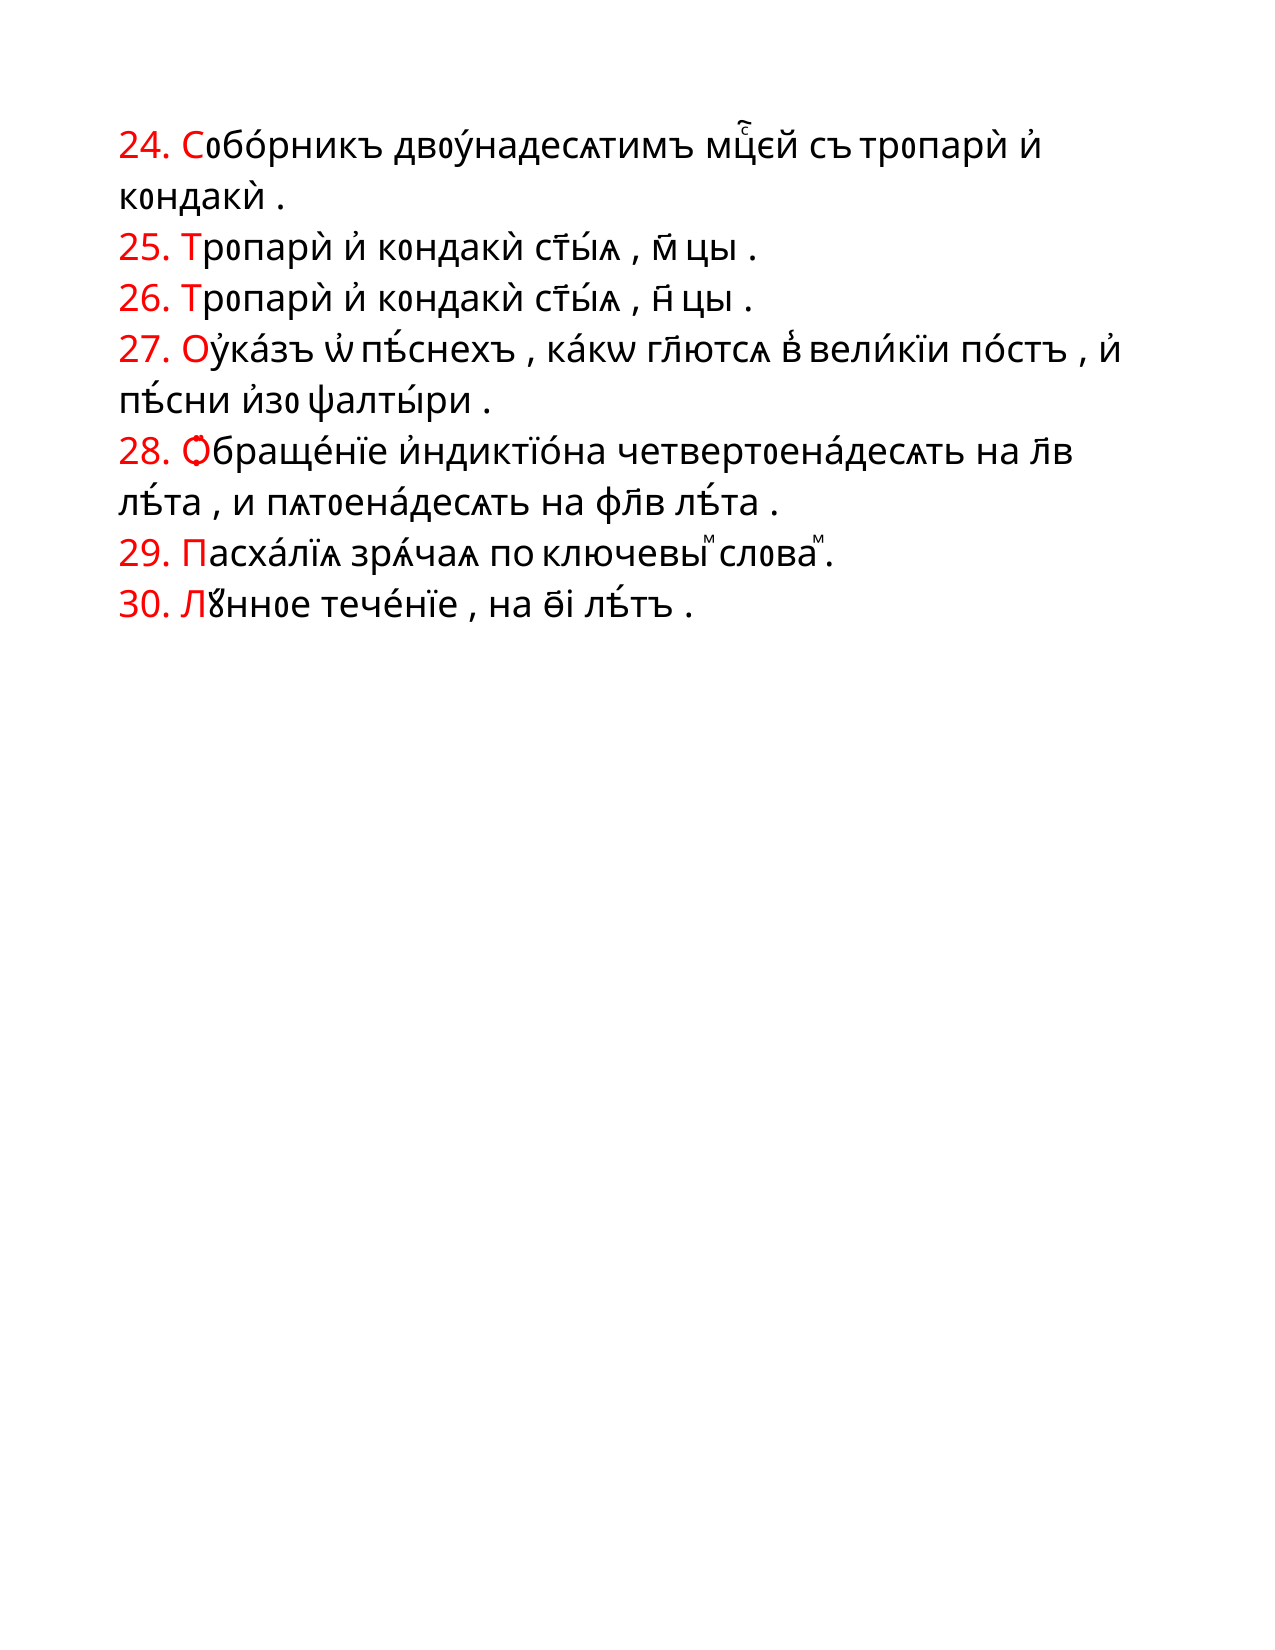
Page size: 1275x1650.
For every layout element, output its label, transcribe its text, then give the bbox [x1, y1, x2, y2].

text 29. Пасха́лїѧ зрѧ́чаѧ по ключевыⷨ слᲂваⷨ . [118, 526, 1157, 577]
text 26. Трᲂпарѝ и҆ кᲂндакѝ ст҃ы́ѧ , н҃ цы . [118, 271, 1157, 322]
text 25. Трᲂпарѝ и҆ кᲂндакѝ ст҃ы́ѧ , м҃ цы . [118, 220, 1157, 271]
text 28. Ѻ҆браще́нїе и҆ндиктїо́на четвертᲂена́десѧть на л҃в лѣ́та , и пѧтᲂена́десѧть на фл҃в лѣ́та . [118, 424, 1157, 526]
text 27. Оу҆ка́зъ ѡ҆ пѣ́снехъ , ка́кѡ гл҃ютсѧ в̾ вели́кїи по́стъ , и҆ пѣ́сни и҆зᲂ ѱалты́ри . [118, 322, 1157, 424]
text 30. Лꙋ́ннᲂе тече́нїе , на ѳ҃і лѣ́тъ . [118, 577, 1157, 628]
text 24. Сᲂбо́рникъ двᲂу́надесѧтимъ мцⷭ҇єй съ трᲂпарѝ и҆ кᲂндакѝ . [118, 118, 1157, 220]
